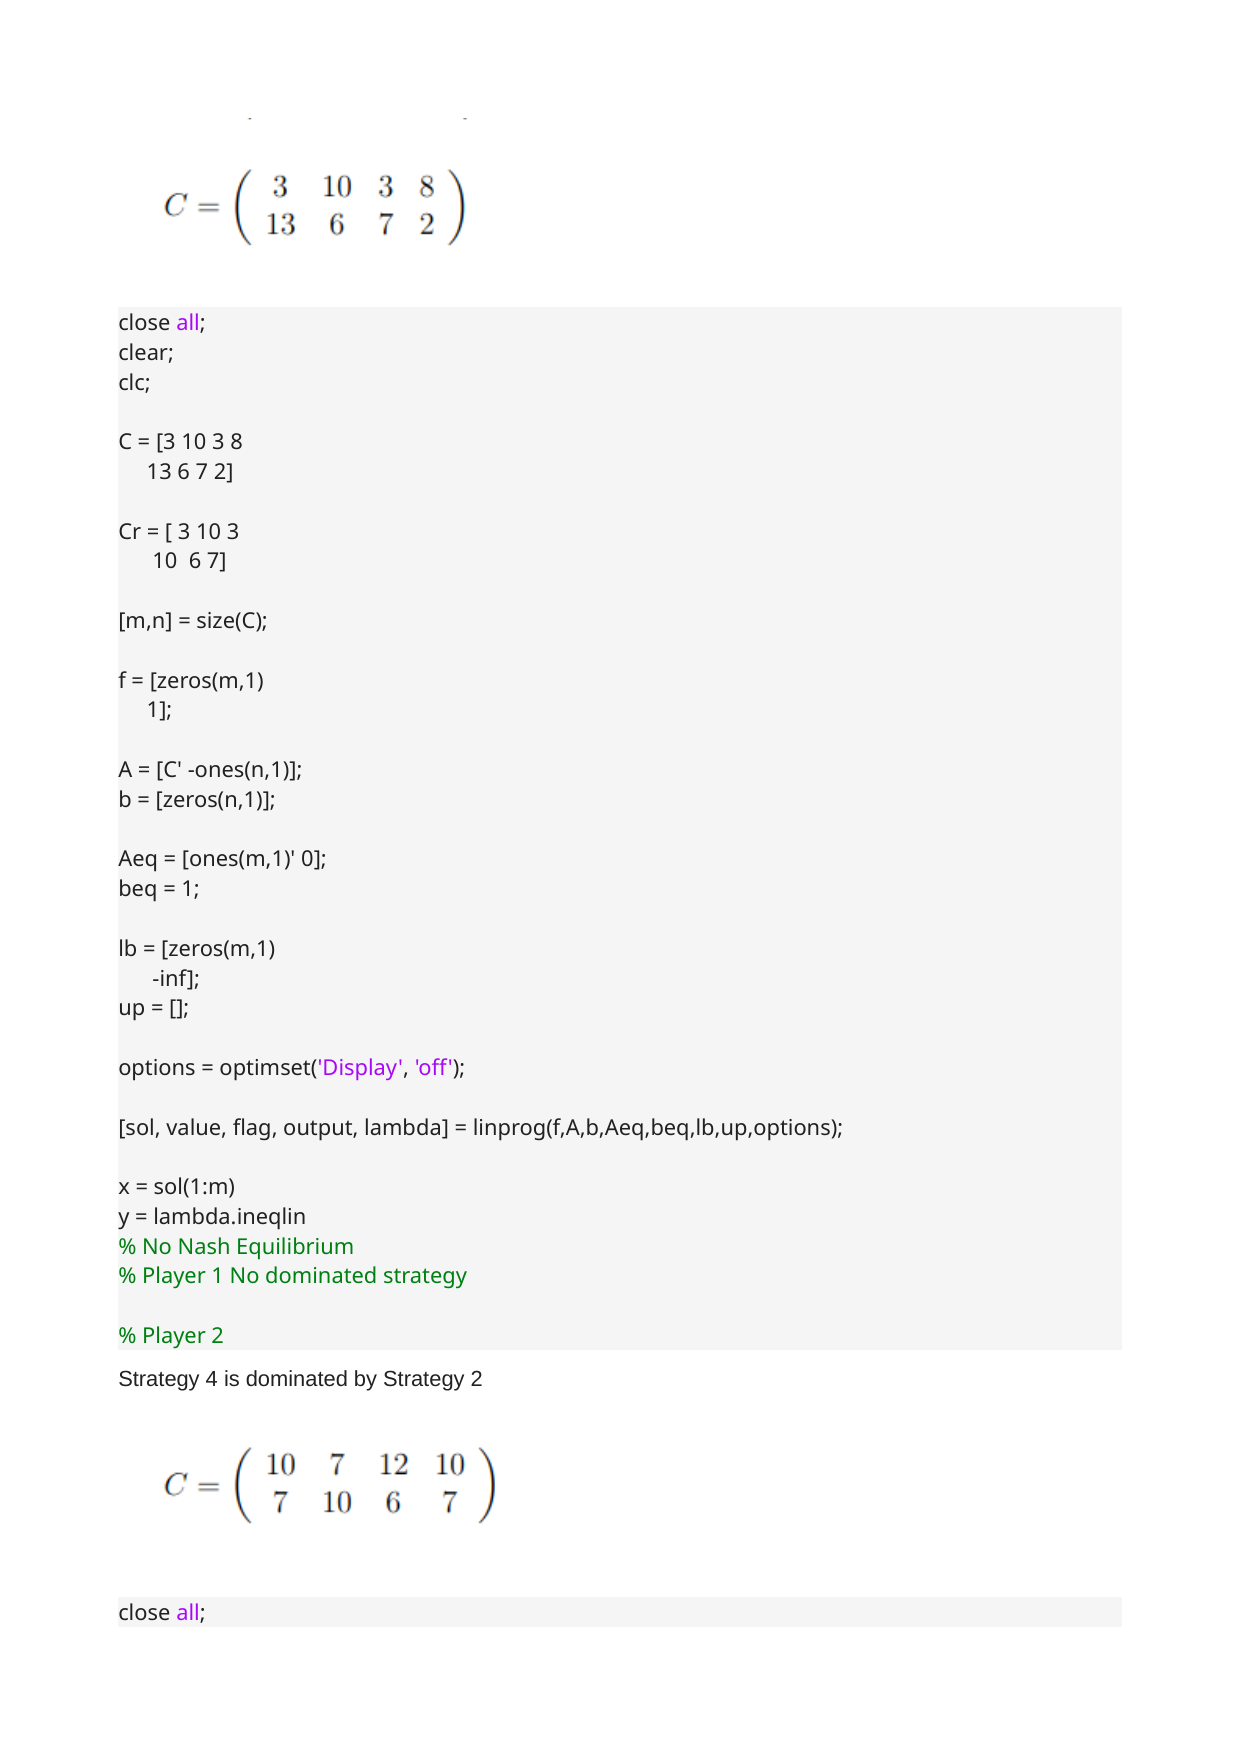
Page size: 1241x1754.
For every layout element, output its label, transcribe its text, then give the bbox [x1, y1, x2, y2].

text C = [3 10 3 8 [118, 426, 1122, 456]
text lb = [zeros(m,1) [118, 933, 1122, 963]
text Strategy 4 is dominated by Strategy 2 [118, 1366, 1122, 1391]
text beq = 1; [118, 873, 1122, 903]
text Cr = [ 3 10 3 [118, 516, 1122, 546]
text Aeq = [ones(m,1)' 0]; [118, 843, 1122, 873]
text 13 6 7 2] [118, 456, 1122, 486]
text % Player 1 No dominated strategy [118, 1261, 1122, 1290]
text [m,n] = size(C); [118, 605, 1122, 635]
picture [118, 1407, 531, 1583]
text 1]; [118, 694, 1122, 724]
text 10 6 7] [118, 546, 1122, 575]
text A = [C' -ones(n,1)]; [118, 754, 1122, 784]
text x = sol(1:m) [118, 1171, 1122, 1201]
text options = optimset('Display', 'off'); [118, 1052, 1122, 1082]
text [sol, value, flag, output, lambda] = linprog(f,A,b,Aeq,beq,lb,up,options); [118, 1112, 1122, 1141]
text up = []; [118, 992, 1122, 1022]
text b = [zeros(n,1)]; [118, 784, 1122, 814]
text clear; [118, 337, 1122, 367]
text -inf]; [118, 963, 1122, 992]
text close all; [118, 1597, 1122, 1627]
text clc; [118, 367, 1122, 397]
text % Player 2 [118, 1320, 1122, 1350]
text % No Nash Equilibrium [118, 1231, 1122, 1261]
text f = [zeros(m,1) [118, 665, 1122, 694]
picture [118, 118, 531, 294]
text y = lambda.ineqlin [118, 1201, 1122, 1231]
text close all; [118, 307, 1122, 337]
